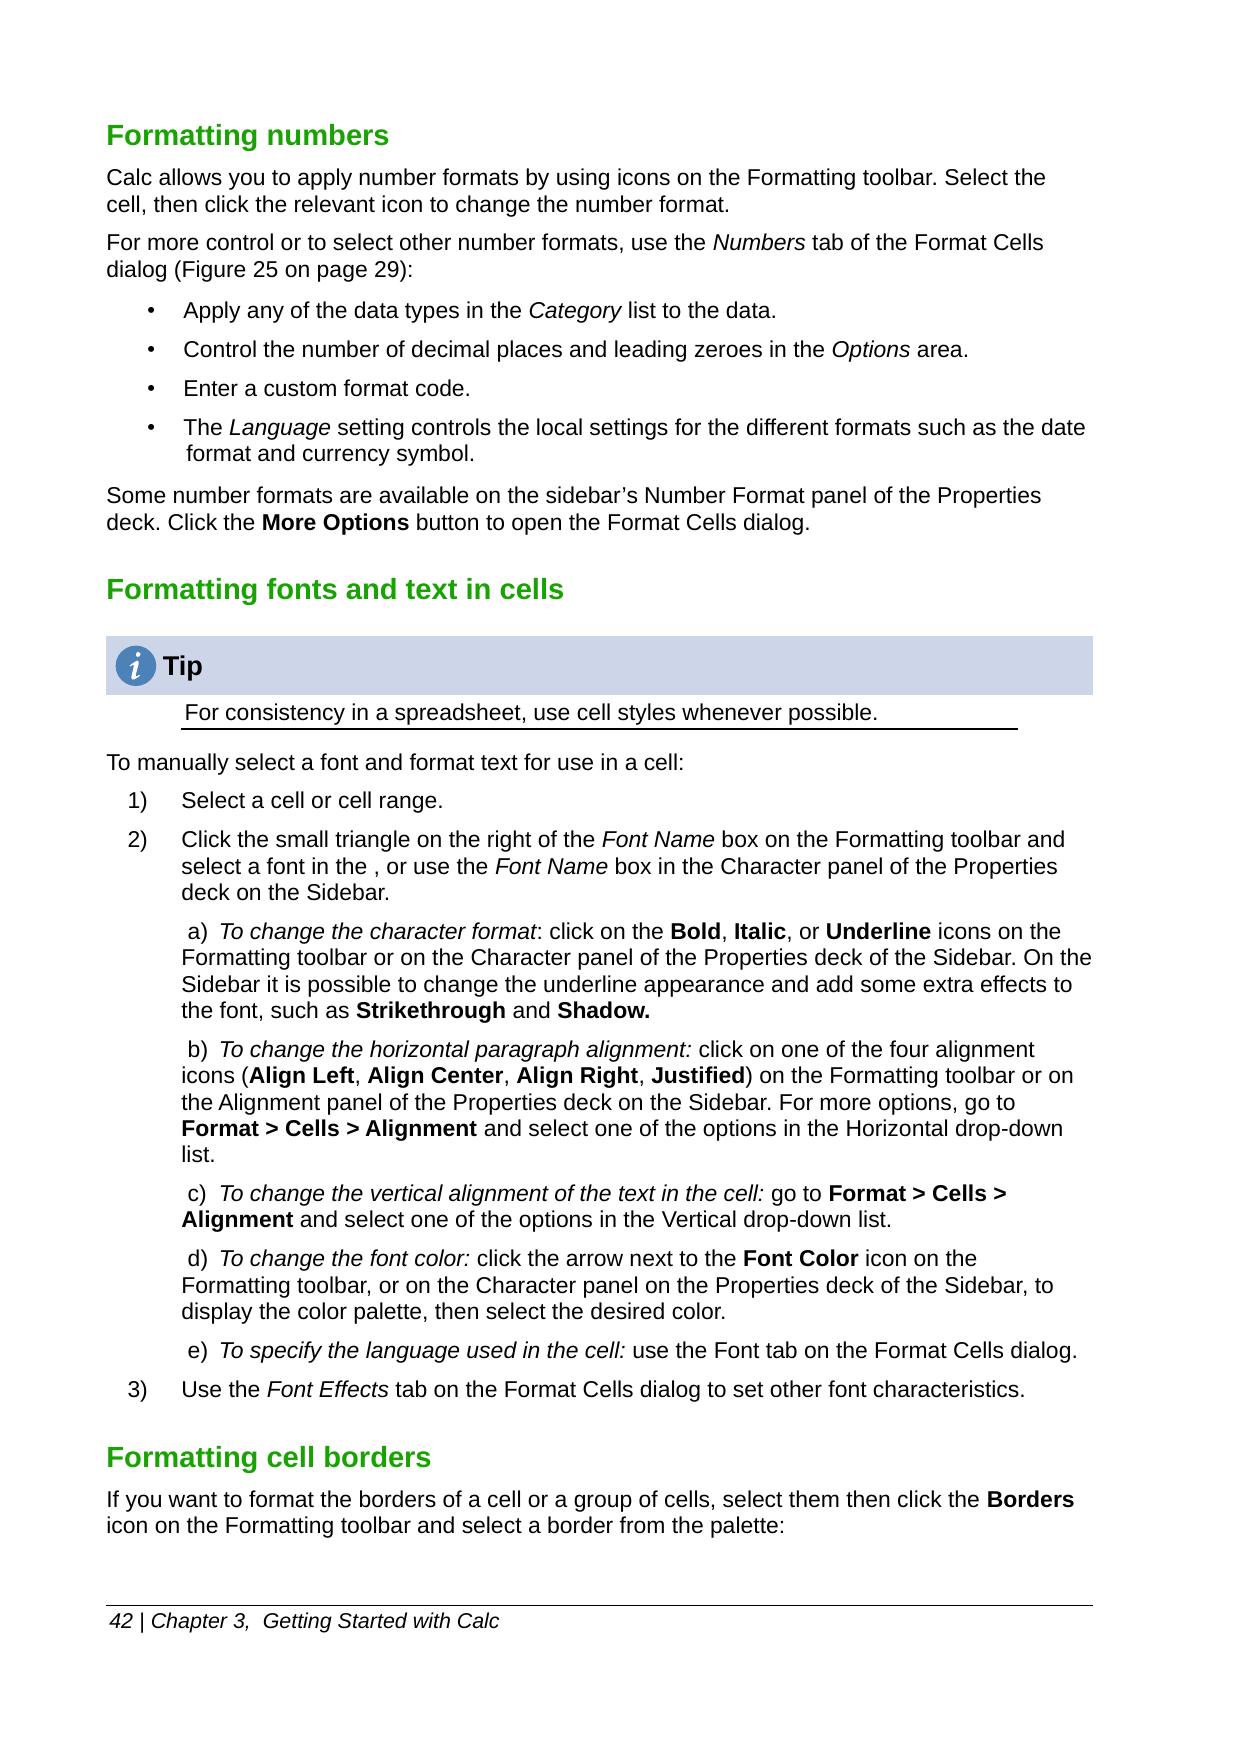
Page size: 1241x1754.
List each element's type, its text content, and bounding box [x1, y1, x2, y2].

list To change the vertical alignment of the text in the cell: go to Format > Cells > Alignment and select one of the options in the Vertical drop-down list. [181, 1180, 1093, 1233]
list Apply any of the data types in the Category list to the data. [144, 294, 1093, 324]
list Click the small triangle on the right of the Font Name box on the Formatting toolbar and select a font in the , or use the Font Name box in the Character panel of the Properties deck on the Sidebar. [148, 826, 1093, 905]
list To specify the language used in the cell: use the Font tab on the Format Cells dialog. [181, 1337, 1093, 1363]
list For more control or to select other number formats, use the Numbers tab of the Format Cells dialog (Figure 25 on page 29): [106, 229, 1093, 282]
list To manually select a font and format text for use in a cell: [106, 749, 1093, 775]
text Calc allows you to apply number formats by using icons on the Formatting toolbar. Select the cell, then click the relevant icon to change the number format. [106, 164, 1093, 217]
subtitle Formatting fonts and text in cells [106, 572, 1093, 606]
subtitle Formatting numbers [106, 118, 1093, 152]
text If you want to format the borders of a cell or a group of cells, select them then click the Borders icon on the Formatting toolbar and select a border from the palette: [106, 1486, 1093, 1538]
list The Language setting controls the local settings for the different formats such as the date format and currency symbol. [144, 411, 1093, 470]
list Use the Font Effects tab on the Format Cells dialog to set other font characteristics. [148, 1376, 1093, 1402]
list Control the number of decimal places and leading zeroes in the Options area. [144, 333, 1093, 363]
text Some number formats are available on the sidebar’s Number Format panel of the Properties deck. Click the More Options button to open the Format Cells dialog. [106, 482, 1093, 535]
list To change the character format: click on the Bold, Italic, or Underline icons on the Formatting toolbar or on the Character panel of the Properties deck of the Sidebar. On the Sidebar it is possible to change the underline appearance and add some extra effects to the font, such as Strikethrough and Shadow. [181, 918, 1093, 1023]
subtitle Tip [106, 636, 1093, 695]
list Enter a custom format code. [144, 372, 1093, 402]
list Select a cell or cell range. [148, 787, 1093, 814]
subtitle Formatting cell borders [106, 1439, 1093, 1473]
list To change the font color: click the arrow next to the Font Color icon on the Formatting toolbar, or on the Character panel on the Properties deck of the Sidebar, to display the color palette, then select the desired color. [181, 1245, 1093, 1324]
text For consistency in a spreadsheet, use cell styles whenever possible. [181, 695, 1018, 728]
list To change the horizontal paragraph alignment: click on one of the four alignment icons (Align Left, Align Center, Align Right, Justified) on the Formatting toolbar or on the Alignment panel of the Properties deck on the Sidebar. For more options, go to Format > Cells > Alignment and select one of the options in the Horizontal drop-down list. [181, 1036, 1093, 1168]
